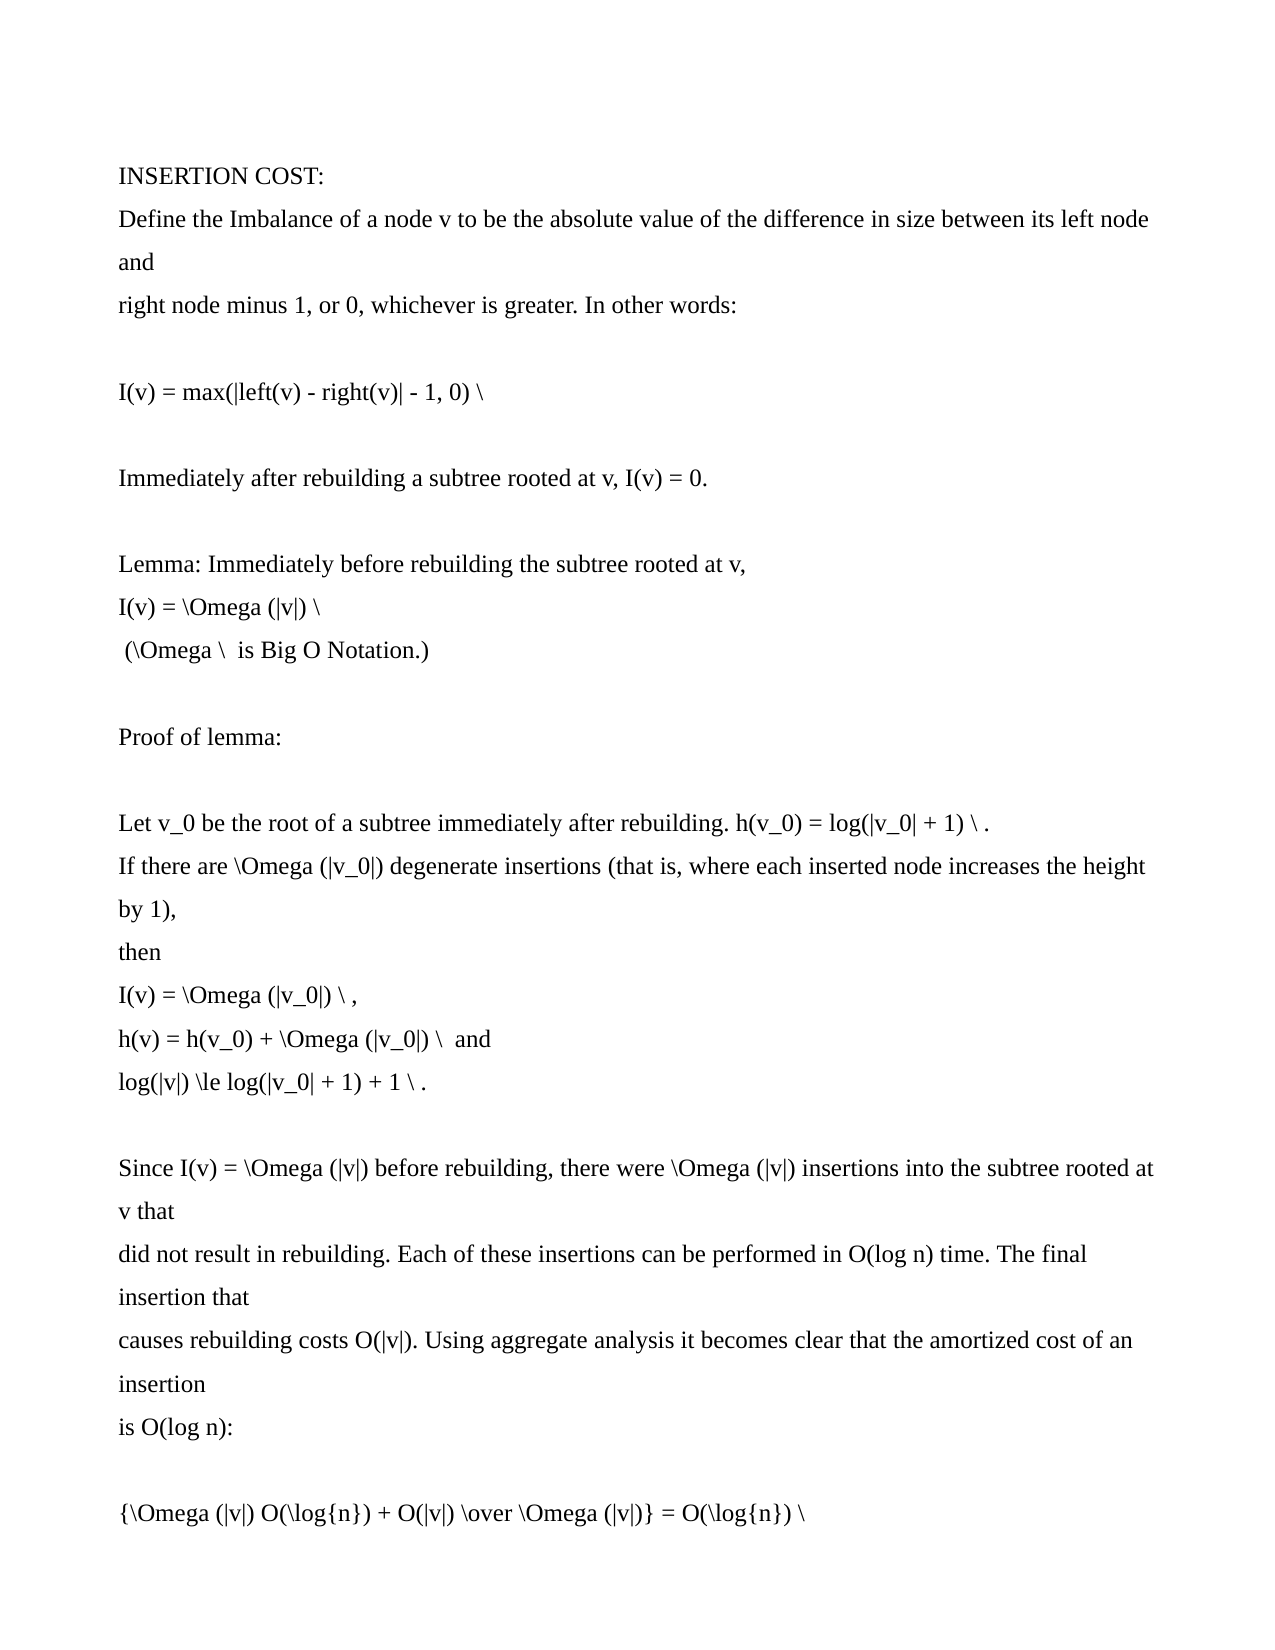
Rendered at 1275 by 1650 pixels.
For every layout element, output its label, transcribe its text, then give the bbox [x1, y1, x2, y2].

text did not result in rebuilding. Each of these insertions can be performed in O(log n) time. The final insertion that [118, 1239, 1157, 1311]
text Let v_0 be the root of a subtree immediately after rebuilding. h(v_0) = log(|v_0| + 1) \ . [118, 808, 1157, 837]
text I(v) = \Omega (|v_0|) \ , [118, 981, 1157, 1009]
text causes rebuilding costs O(|v|). Using aggregate analysis it becomes clear that the amortized cost of an insertion [118, 1326, 1157, 1397]
text (\Omega \ is Big O Notation.) [118, 636, 1157, 664]
text right node minus 1, or 0, whichever is greater. In other words: [118, 291, 1157, 319]
text Proof of lemma: [118, 722, 1157, 751]
text I(v) = \Omega (|v|) \ [118, 592, 1157, 621]
text Lemma: Immediately before rebuilding the subtree rooted at v, [118, 549, 1157, 578]
text then [118, 937, 1157, 966]
text is O(log n): [118, 1412, 1157, 1441]
text Immediately after rebuilding a subtree rooted at v, I(v) = 0. [118, 463, 1157, 492]
text I(v) = max(|left(v) - right(v)| - 1, 0) \ [118, 377, 1157, 406]
text {\Omega (|v|) O(\log{n}) + O(|v|) \over \Omega (|v|)} = O(\log{n}) \ [118, 1498, 1157, 1527]
text h(v) = h(v_0) + \Omega (|v_0|) \ and [118, 1024, 1157, 1052]
text Define the Imbalance of a node v to be the absolute value of the difference in size between its left node and [118, 204, 1157, 276]
text INSERTION COST: [118, 161, 1157, 190]
text If there are \Omega (|v_0|) degenerate insertions (that is, where each inserted node increases the height by 1), [118, 851, 1157, 923]
text Since I(v) = \Omega (|v|) before rebuilding, there were \Omega (|v|) insertions into the subtree rooted at v that [118, 1153, 1157, 1225]
text log(|v|) \le log(|v_0| + 1) + 1 \ . [118, 1067, 1157, 1096]
